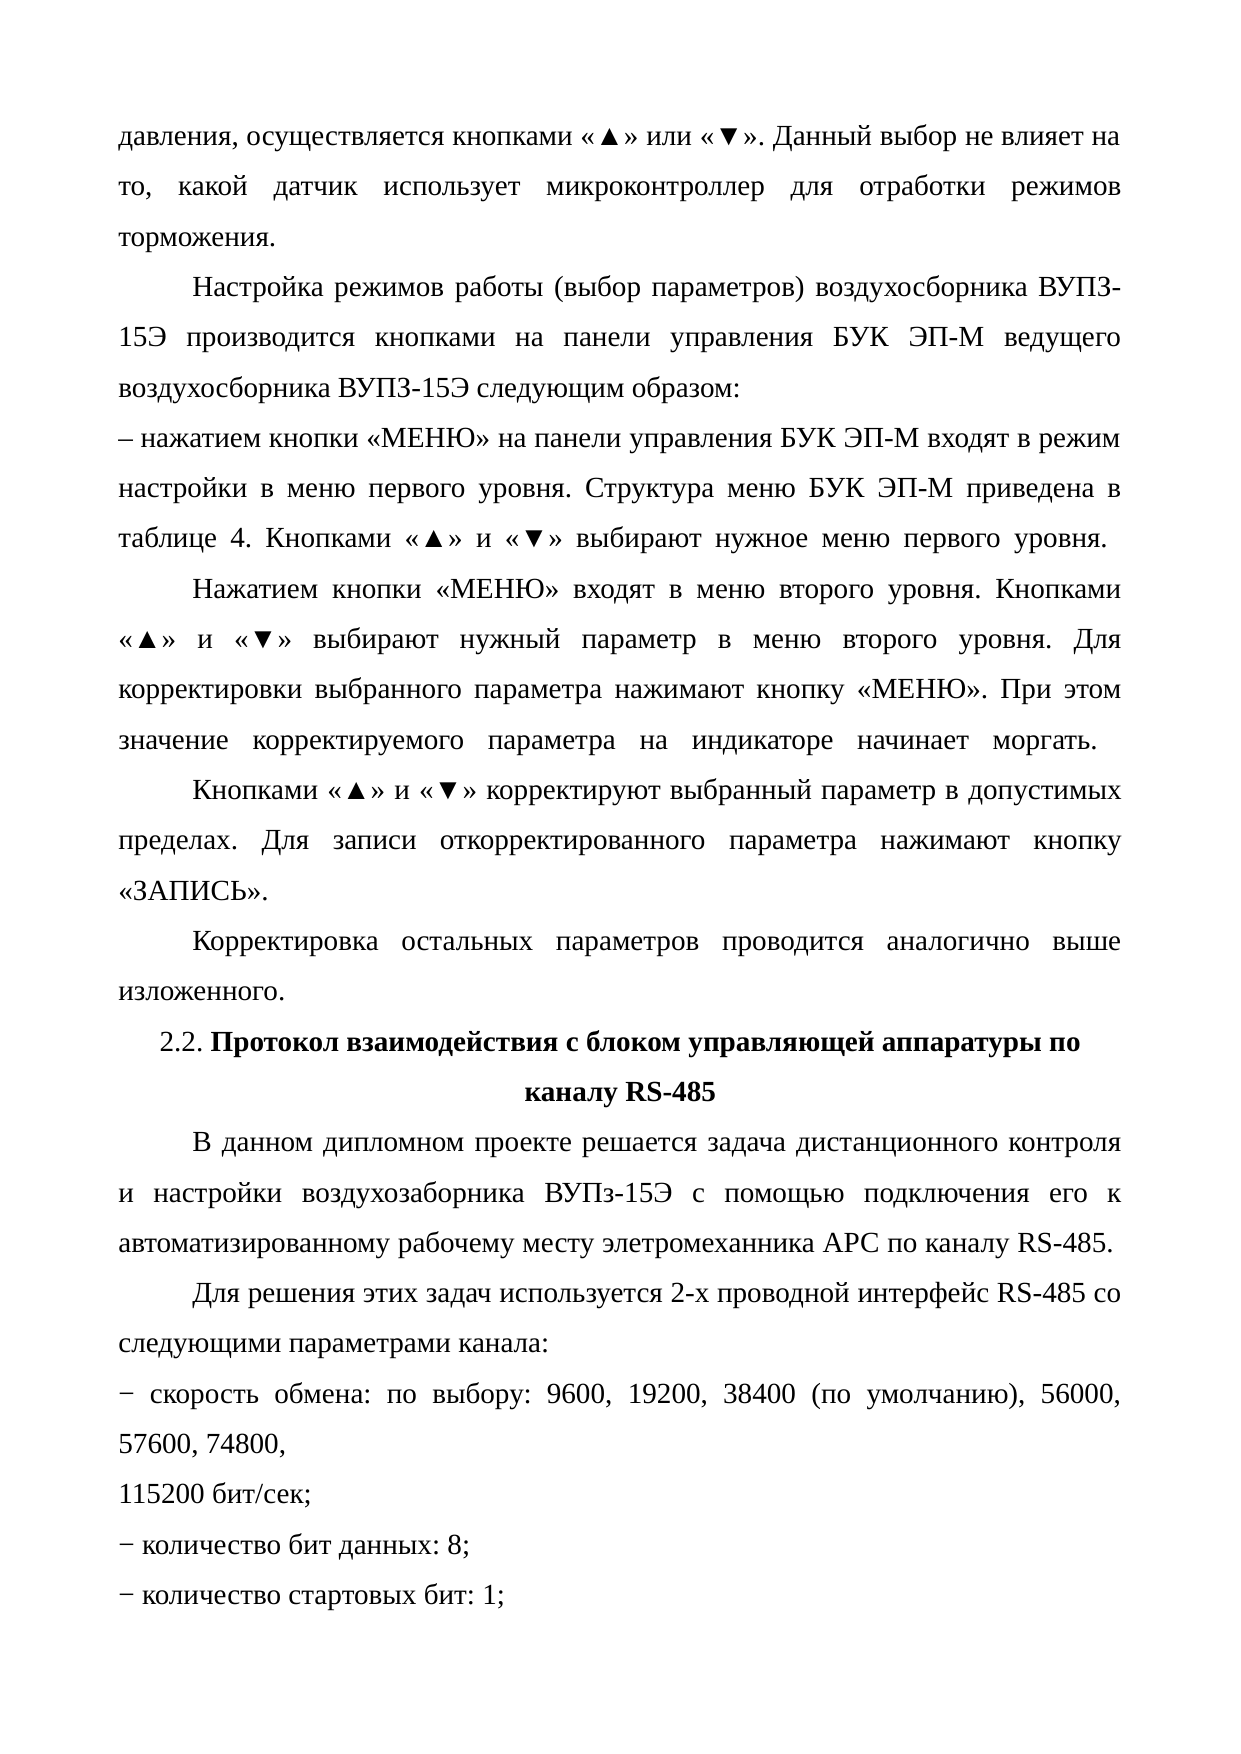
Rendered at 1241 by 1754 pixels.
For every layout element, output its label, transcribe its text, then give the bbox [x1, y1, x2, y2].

text 115200 бит/сек; [118, 1477, 1122, 1510]
text 2.2. Протокол взаимодействия с блоком управляющей аппаратуры по каналу RS-485 [118, 1024, 1122, 1108]
text давления, осуществляется кнопками «▲» или «▼». Данный выбор не влияет на то, какой датчик использует микроконтроллер для отработки режимов торможения. [118, 118, 1122, 252]
text В данном дипломном проекте решается задача дистанционного контроля и настройки воздухозаборника ВУПз-15Э с помощью подключения его к автоматизированному рабочему месту элетромеханника АРС по каналу RS-485. Для решения этих задач используется 2-х проводной интерфейс RS-485 со следующими параметрами канала: [118, 1124, 1122, 1359]
text − количество бит данных: 8; [118, 1527, 1122, 1560]
text − скорость обмена: по выбору: 9600, 19200, 38400 (по умолчанию), 56000, 57600, 74800, [118, 1376, 1122, 1460]
text – нажатием кнопки «МЕНЮ» на панели управления БУК ЭП-М входят в режим настройки в меню первого уровня. Структура меню БУК ЭП-М приведена в таблице 4. Кнопками «▲» и «▼» выбирают нужное меню первого уровня. Нажатием кнопки «МЕНЮ» входят в меню второго уровня. Кнопками «▲» и «▼» выбирают нужный параметр в меню второго уровня. Для корректировки выбранного параметра нажимают кнопку «МЕНЮ». При этом значение корректируемого параметра на индикаторе начинает моргать. Кнопками «▲» и «▼» корректируют выбранный параметр в допустимых пределах. Для записи откорректированного параметра нажимают кнопку «ЗАПИСЬ». [118, 420, 1122, 906]
text − количество стартовых бит: 1; [118, 1577, 1122, 1611]
text Корректировка остальных параметров проводится аналогично выше изложенного. [118, 923, 1122, 1007]
text Настройка режимов работы (выбор параметров) воздухосборника ВУПЗ-15Э производится кнопками на панели управления БУК ЭП-М ведущего воздухосборника ВУПЗ-15Э следующим образом: [118, 269, 1122, 403]
